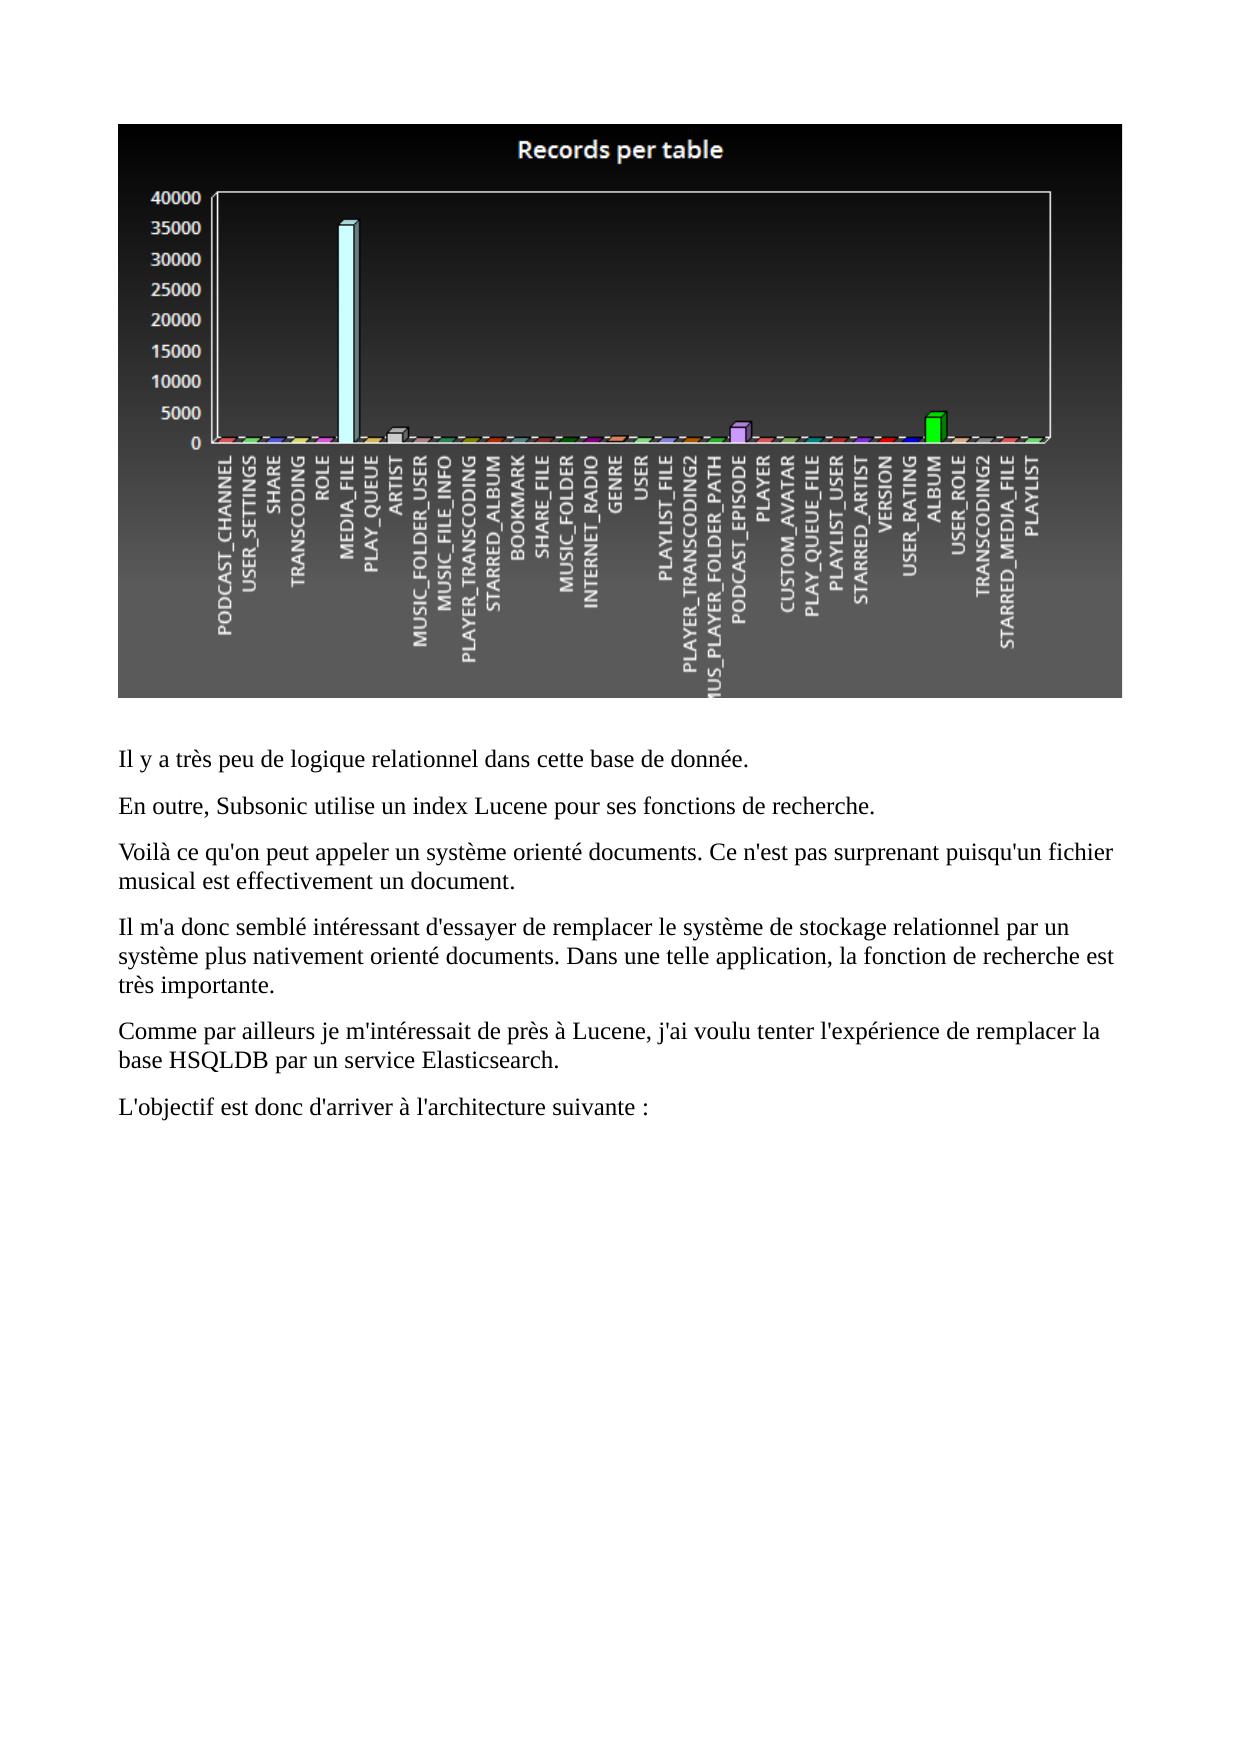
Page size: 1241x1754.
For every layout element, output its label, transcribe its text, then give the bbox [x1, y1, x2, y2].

text Il y a très peu de logique relationnel dans cette base de donnée. [118, 744, 1122, 773]
text Il m'a donc semblé intéressant d'essayer de remplacer le système de stockage relationnel par un système plus nativement orienté documents. Dans une telle application, la fonction de recherche est très importante. [118, 912, 1122, 999]
text L'objectif est donc d'arriver à l'architecture suivante : [118, 1092, 1122, 1120]
text En outre, Subsonic utilise un index Lucene pour ses fonctions de recherche. [118, 791, 1122, 819]
picture [118, 124, 1123, 698]
text Comme par ailleurs je m'intéressait de près à Lucene, j'ai voulu tenter l'expérience de remplacer la base HSQLDB par un service Elasticsearch. [118, 1016, 1122, 1074]
text Voilà ce qu'on peut appeler un système orienté documents. Ce n'est pas surprenant puisqu'un fichier musical est effectivement un document. [118, 837, 1122, 895]
